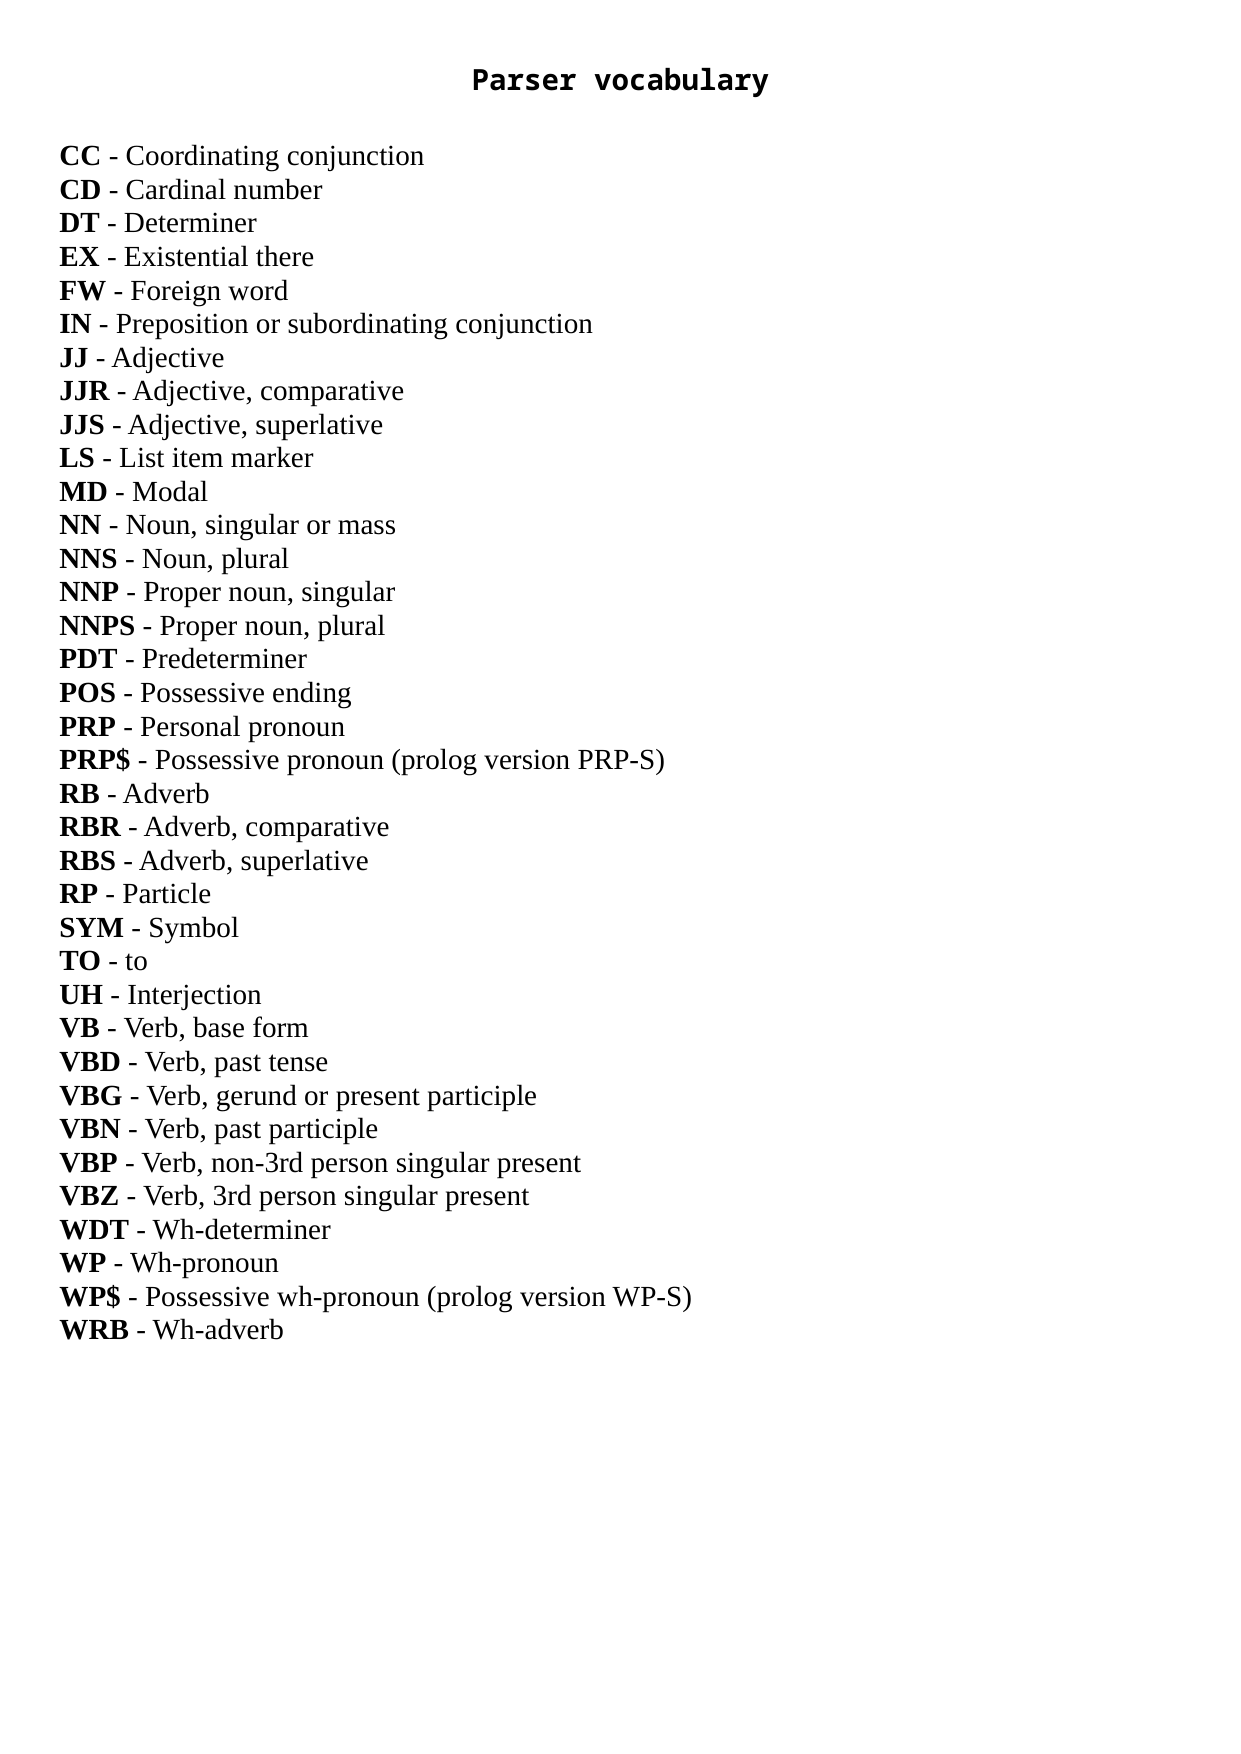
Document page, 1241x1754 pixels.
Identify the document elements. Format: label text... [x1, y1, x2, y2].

text CC - Coordinating conjunction CD - Cardinal number DT - Determiner EX - Existential there FW - Foreign word IN - Preposition or subordinating conjunction JJ - Adjective JJR - Adjective, comparative JJS - Adjective, superlative LS - List item marker MD - Modal NN - Noun, singular or mass NNS - Noun, plural NNP - Proper noun, singular NNPS - Proper noun, plural PDT - Predeterminer POS - Possessive ending PRP - Personal pronoun PRP$ - Possessive pronoun (prolog version PRP-S) RB - Adverb RBR - Adverb, comparative RBS - Adverb, superlative RP - Particle SYM - Symbol TO - to UH - Interjection VB - Verb, base form VBD - Verb, past tense VBG - Verb, gerund or present participle VBN - Verb, past participle VBP - Verb, non-3rd person singular present VBZ - Verb, 3rd person singular present WDT - Wh-determiner WP - Wh-pronoun WP$ - Possessive wh-pronoun (prolog version WP-S) WRB - Wh-adverb [59, 138, 1181, 1346]
text Parser vocabulary [59, 59, 1181, 99]
